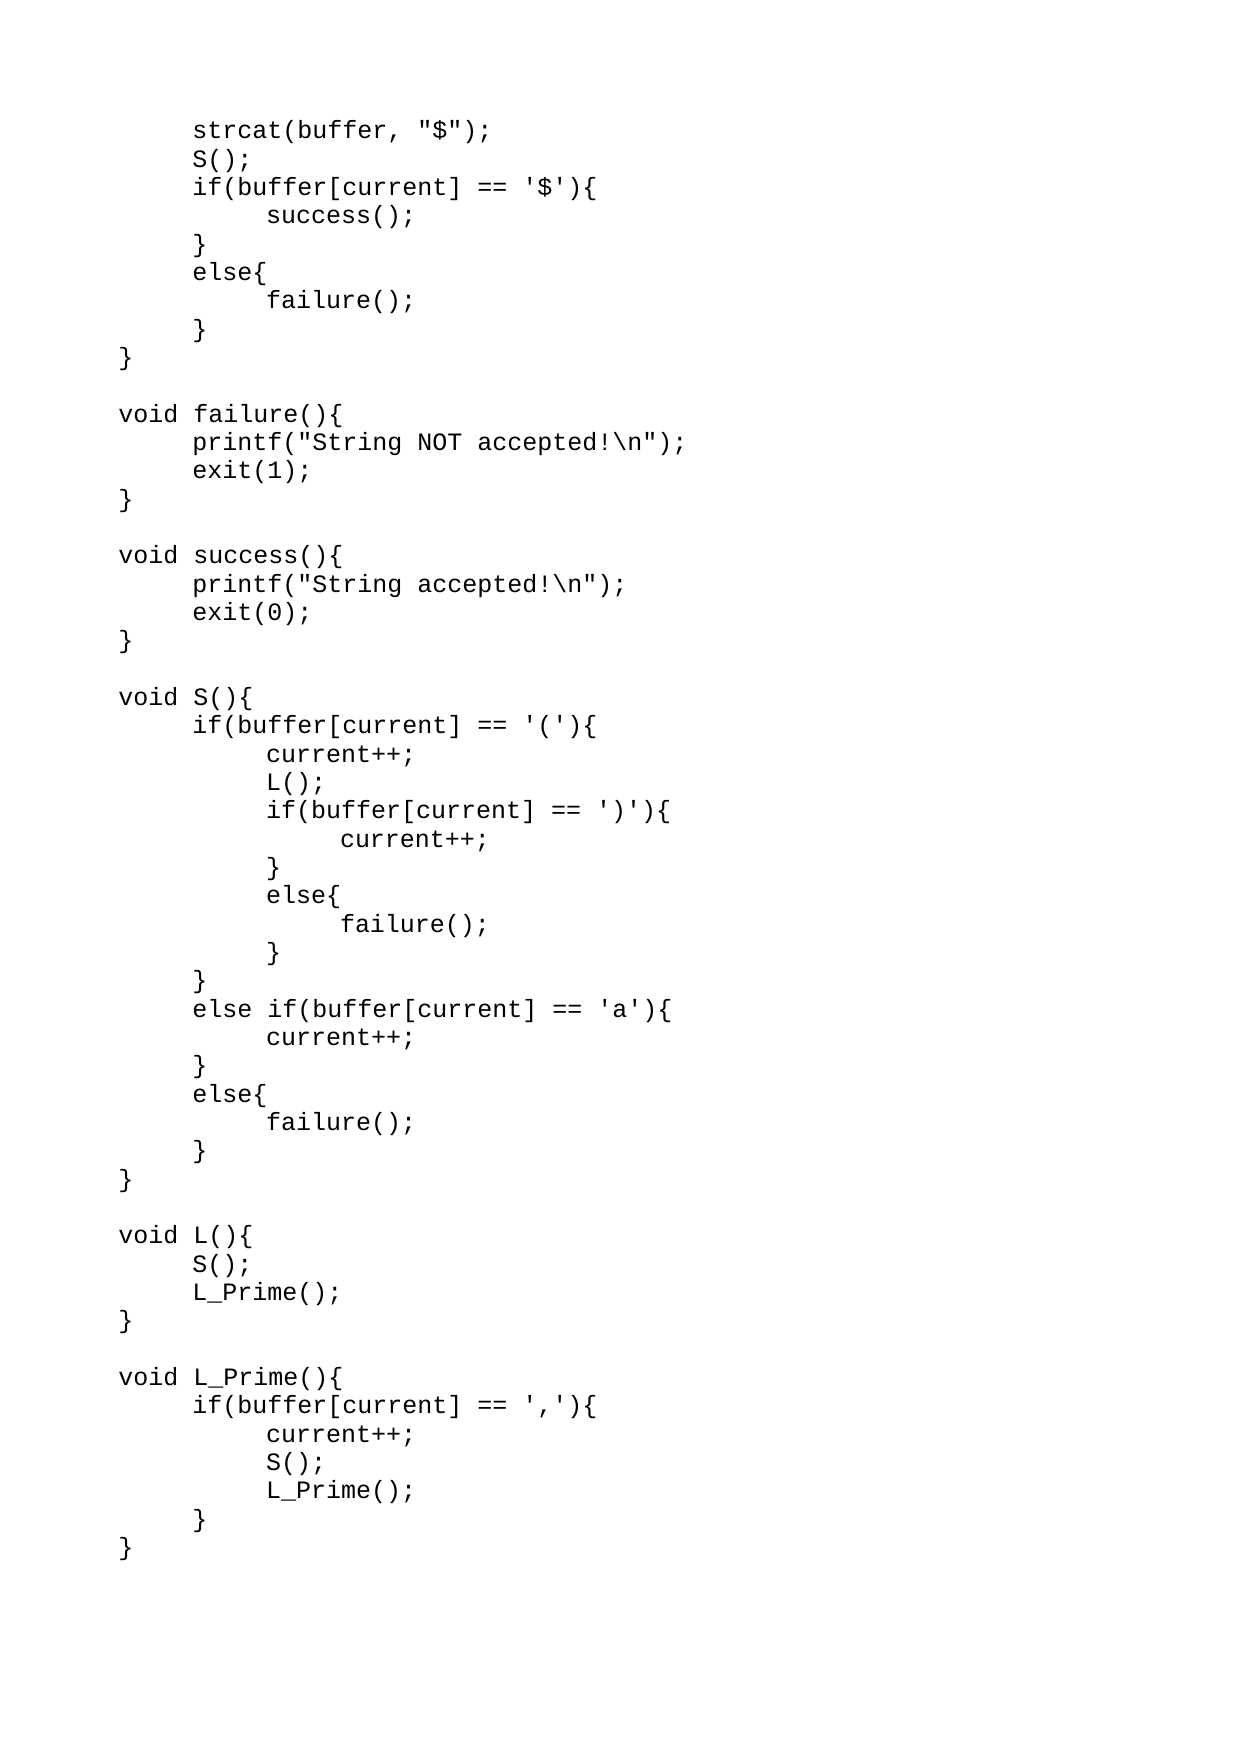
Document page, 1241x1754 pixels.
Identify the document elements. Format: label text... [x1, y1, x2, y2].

text if(buffer[current] == '('){ [118, 713, 1122, 741]
text else{ [118, 1081, 1122, 1110]
text failure(); [118, 288, 1122, 316]
text } [118, 316, 1122, 345]
text exit(1); [118, 458, 1122, 486]
text if(buffer[current] == '$'){ [118, 175, 1122, 203]
text current++; [118, 1421, 1122, 1450]
text L(); [118, 770, 1122, 798]
text L_Prime(); [118, 1280, 1122, 1308]
text current++; [118, 826, 1122, 855]
text S(); [118, 146, 1122, 175]
text L_Prime(); [118, 1478, 1122, 1506]
text if(buffer[current] == ','){ [118, 1393, 1122, 1421]
text } [118, 1535, 1122, 1563]
text S(); [118, 1450, 1122, 1478]
text } [118, 1308, 1122, 1336]
text printf("String NOT accepted!\n"); [118, 430, 1122, 458]
text else{ [118, 260, 1122, 288]
text else{ [118, 883, 1122, 911]
text void L_Prime(){ [118, 1365, 1122, 1393]
text } [118, 628, 1122, 656]
text } [118, 231, 1122, 260]
text } [118, 968, 1122, 996]
text } [118, 1506, 1122, 1535]
text success(); [118, 203, 1122, 231]
text exit(0); [118, 600, 1122, 628]
text current++; [118, 741, 1122, 770]
text strcat(buffer, "$"); [118, 118, 1122, 146]
text void success(){ [118, 543, 1122, 571]
text failure(); [118, 911, 1122, 940]
text void S(){ [118, 685, 1122, 713]
text if(buffer[current] == ')'){ [118, 798, 1122, 826]
text void failure(){ [118, 401, 1122, 430]
text } [118, 855, 1122, 883]
text S(); [118, 1251, 1122, 1280]
text else if(buffer[current] == 'a'){ [118, 996, 1122, 1025]
text printf("String accepted!\n"); [118, 571, 1122, 600]
text } [118, 486, 1122, 515]
text } [118, 345, 1122, 373]
text } [118, 940, 1122, 968]
text failure(); [118, 1110, 1122, 1138]
text } [118, 1166, 1122, 1195]
text void L(){ [118, 1223, 1122, 1251]
text } [118, 1138, 1122, 1166]
text current++; [118, 1025, 1122, 1053]
text } [118, 1053, 1122, 1081]
